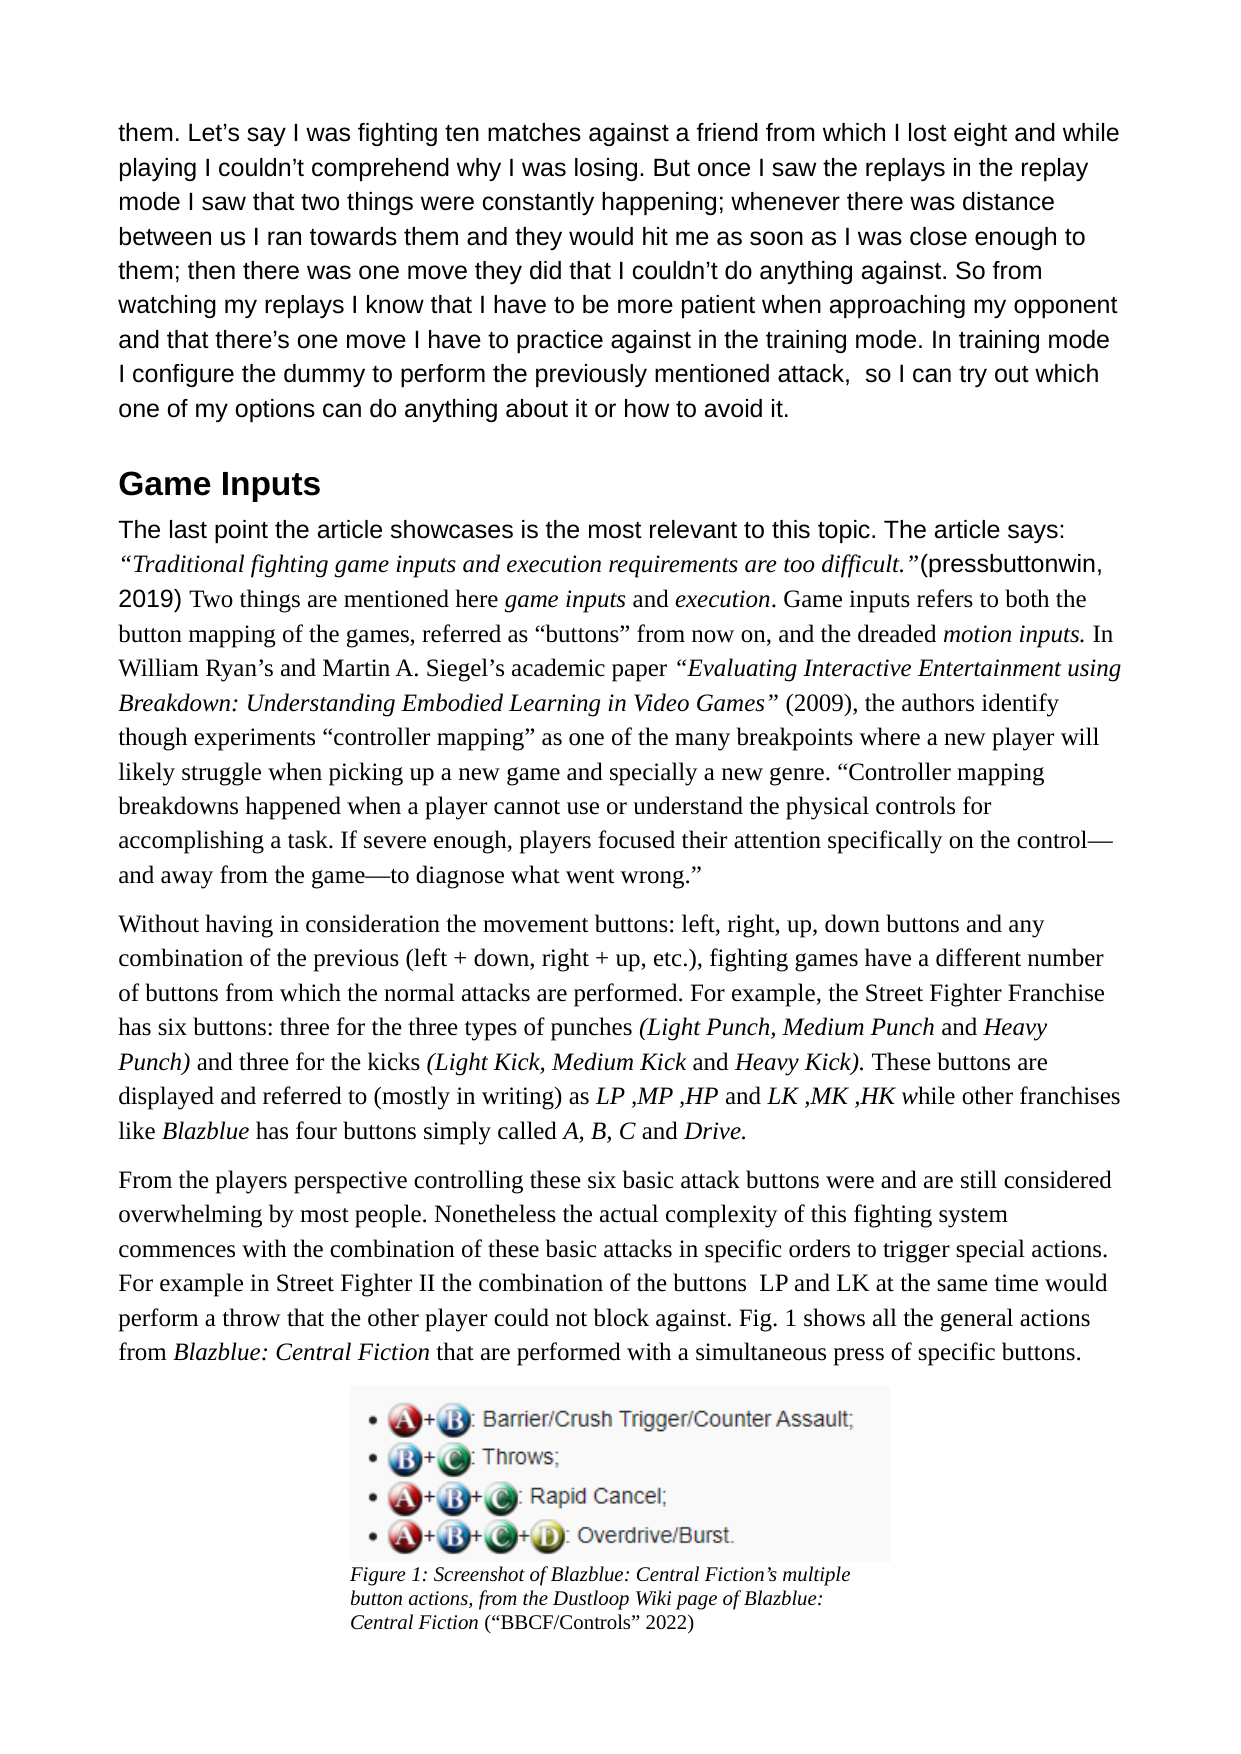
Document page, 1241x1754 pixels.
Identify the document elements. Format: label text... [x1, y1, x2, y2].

text them. Let’s say I was fighting ten matches against a friend from which I lost eight and while playing I couldn’t comprehend why I was losing. But once I saw the replays in the replay mode I saw that two things were constantly happening; whenever there was distance between us I ran towards them and they would hit me as soon as I was close enough to them; then there was one move they did that I couldn’t do anything against. So from watching my replays I know that I have to be more patient when approaching my opponent and that there’s one move I have to practice against in the training mode. In training mode I configure the dummy to perform the previously mentioned attack, so I can try out which one of my options can do anything about it or how to avoid it. [118, 118, 1122, 423]
text Figure 1: Screenshot of Blazblue: Central Fiction’s multiple button actions, from the Dustloop Wiki page of Blazblue: Central Fiction (“BBCF/Controls” 2022) [350, 1562, 890, 1634]
subtitle Game Inputs [118, 464, 1122, 502]
text From the players perspective controlling these six basic attack buttons were and are still considered overwhelming by most people. Nonetheless the actual complexity of this fighting system commences with the combination of these basic attacks in specific orders to trigger special actions. For example in Street Fighter II the combination of the buttons LP and LK at the same time would perform a throw that the other player could not block against. Fig. 1 shows all the general actions from Blazblue: Central Fiction that are performed with a simultaneous press of specific buttons. [118, 1165, 1122, 1366]
text The last point the article showcases is the most relevant to this topic. The article says: “Traditional fighting game inputs and execution requirements are too difficult.”(pressbuttonwin, 2019) Two things are mentioned here game inputs and execution. Game inputs refers to both the button mapping of the games, referred as “buttons” from now on, and the dreaded motion inputs. In William Ryan’s and Martin A. Siegel’s academic paper “Evaluating Interactive Entertainment using Breakdown: Understanding Embodied Learning in Video Games” (2009), the authors identify though experiments “controller mapping” as one of the many breakpoints where a new player will likely struggle when picking up a new game and specially a new genre. “Controller mapping breakdowns happened when a player cannot use or understand the physical controls for accomplishing a task. If severe enough, players focused their attention specifically on the control—and away from the game—to diagnose what went wrong.” [118, 515, 1122, 889]
text Without having in consideration the movement buttons: left, right, up, down buttons and any combination of the previous (left + down, right + up, etc.), fighting games have a different number of buttons from which the normal attacks are performed. For example, the Street Fighter Franchise has six buttons: three for the three types of punches (Light Punch, Medium Punch and Heavy Punch) and three for the kicks (Light Kick, Medium Kick and Heavy Kick). These buttons are displayed and referred to (mostly in writing) as LP ,MP ,HP and LK ,MK ,HK while other franchises like Blazblue has four buttons simply called A, B, C and Drive. [118, 909, 1122, 1145]
picture [349, 1386, 891, 1562]
